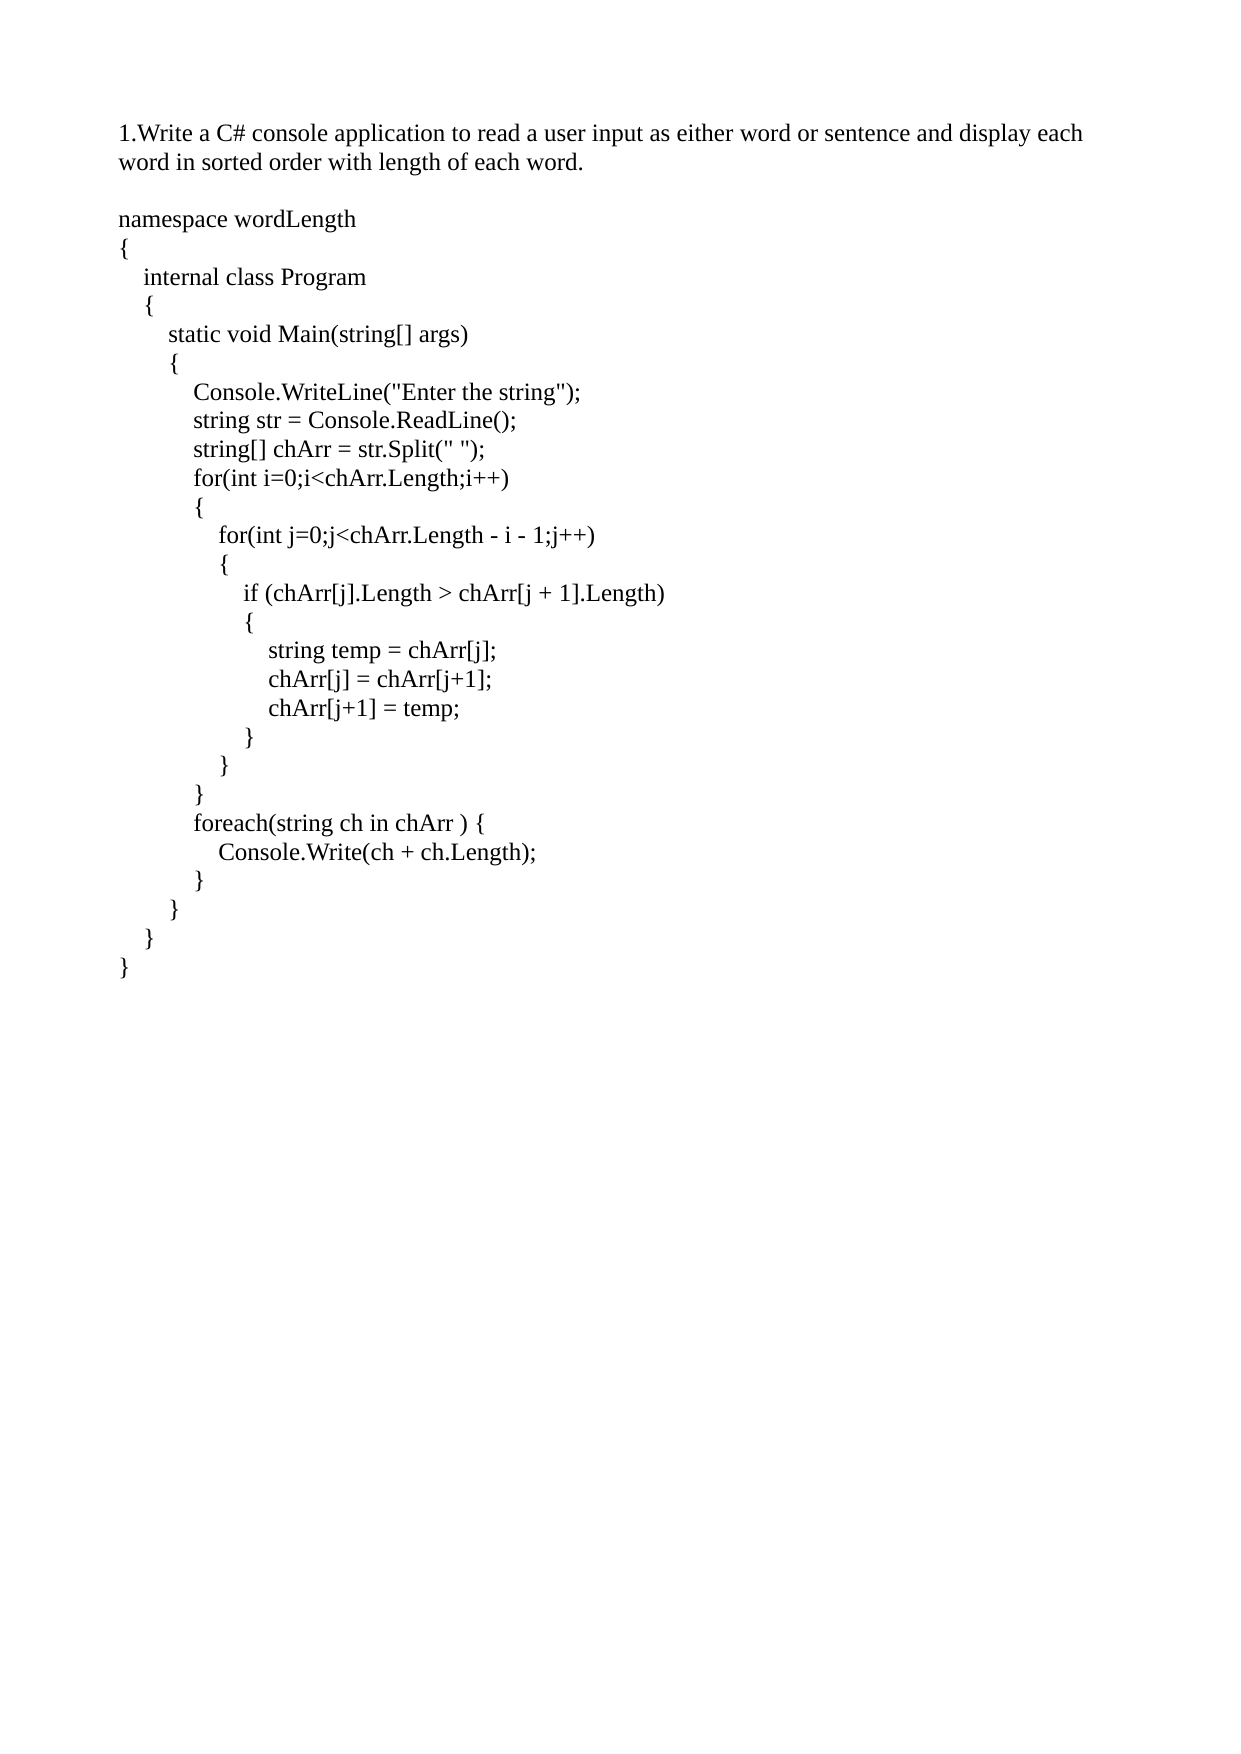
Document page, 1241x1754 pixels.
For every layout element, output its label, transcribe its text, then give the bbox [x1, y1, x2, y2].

text Console.Write(ch + ch.Length); [118, 837, 1122, 866]
text } [118, 751, 1122, 779]
text } [118, 866, 1122, 894]
text } [118, 952, 1122, 981]
text internal class Program [118, 262, 1122, 291]
text } [118, 923, 1122, 952]
text { [118, 348, 1122, 377]
text namespace wordLength [118, 204, 1122, 233]
text chArr[j+1] = temp; [118, 693, 1122, 722]
text { [118, 549, 1122, 578]
text for(int j=0;j<chArr.Length - i - 1;j++) [118, 521, 1122, 549]
text string[] chArr = str.Split(" "); [118, 434, 1122, 463]
text { [118, 233, 1122, 262]
text { [118, 291, 1122, 319]
text for(int i=0;i<chArr.Length;i++) [118, 463, 1122, 492]
text foreach(string ch in chArr ) { [118, 808, 1122, 837]
text word in sorted order with length of each word. [118, 147, 1122, 176]
text string temp = chArr[j]; [118, 636, 1122, 664]
text static void Main(string[] args) [118, 319, 1122, 348]
text chArr[j] = chArr[j+1]; [118, 664, 1122, 693]
text { [118, 607, 1122, 636]
text string str = Console.ReadLine(); [118, 406, 1122, 434]
text } [118, 722, 1122, 751]
text 1.Write a C# console application to read a user input as either word or sentence and display each [118, 118, 1122, 147]
text } [118, 779, 1122, 808]
text } [118, 894, 1122, 923]
text if (chArr[j].Length > chArr[j + 1].Length) [118, 578, 1122, 607]
text Console.WriteLine("Enter the string"); [118, 377, 1122, 406]
text { [118, 492, 1122, 521]
